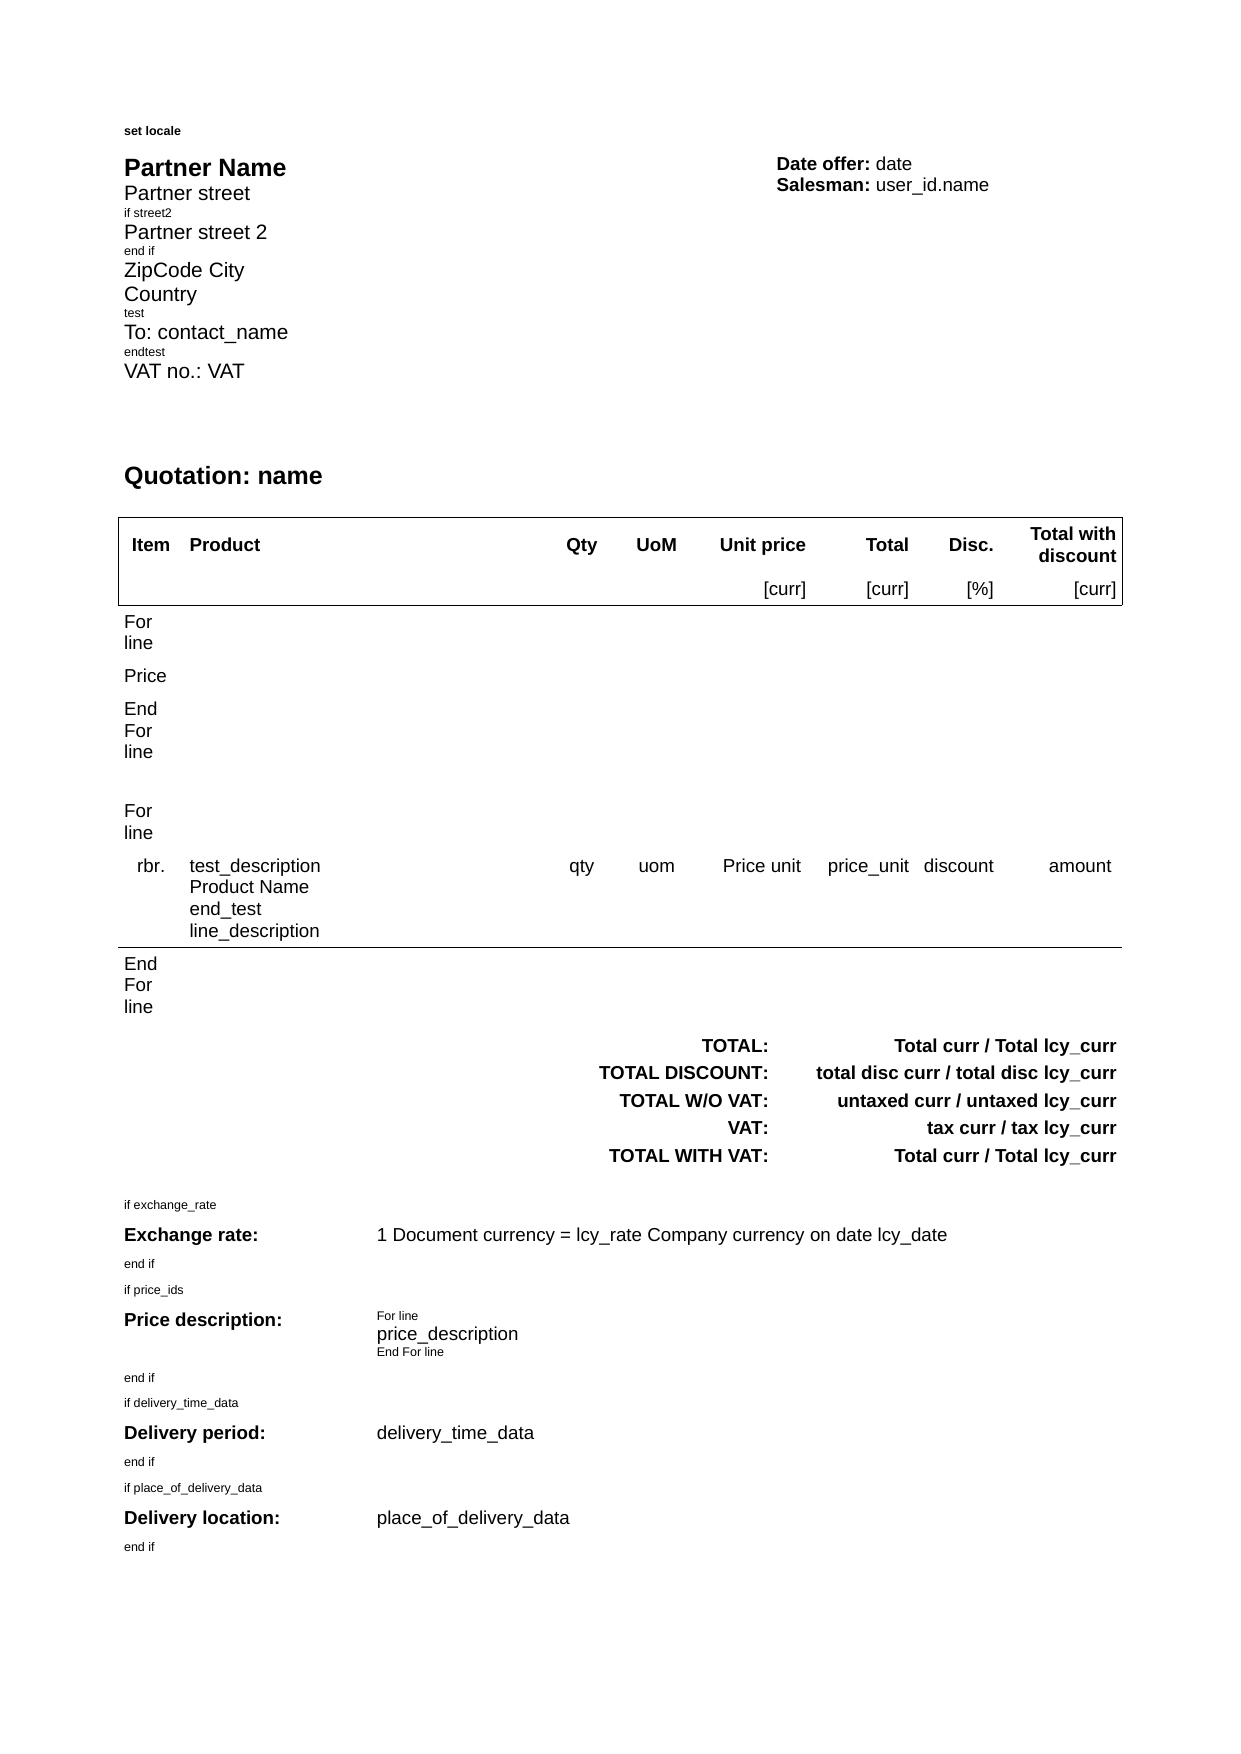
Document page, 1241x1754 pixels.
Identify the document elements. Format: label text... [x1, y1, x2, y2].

table_cell End For line [118, 948, 184, 1023]
table_header Total with discount [999, 518, 1122, 572]
table_header Item [119, 518, 184, 572]
table_cell TOTAL: TOTAL DISCOUNT: TOTAL W/O VAT: VAT: TOTAL WITH VAT: [118, 1023, 774, 1178]
table_cell For line [118, 795, 184, 849]
table_cell [curr] [812, 572, 915, 605]
table_cell test_description Product Name end_test line_description [184, 849, 549, 947]
table_cell uom [614, 849, 699, 947]
table_header if delivery_time_data [118, 1390, 1122, 1416]
table_cell 1 Document currency = lcy_rate Company currency on date lcy_date [371, 1218, 1122, 1251]
table_header UoM [614, 518, 699, 572]
table_cell Total curr / Total lcy_curr total disc curr / total disc lcy_curr untaxed curr / untaxed lcy_curr tax curr / tax lcy_curr Total curr / Total lcy_curr [774, 1023, 1122, 1178]
table_cell [915, 606, 999, 659]
table_cell [184, 572, 549, 605]
table_cell Price description: [118, 1303, 371, 1364]
table_cell [549, 948, 614, 1023]
table_header Product [184, 518, 549, 572]
table_cell [614, 572, 699, 605]
table_cell [699, 606, 812, 659]
table_cell [915, 948, 999, 1023]
table_cell End For line [118, 693, 184, 769]
table_cell end if [118, 1251, 1122, 1277]
table_cell place_of_delivery_data [371, 1501, 1122, 1534]
table_header if exchange_rate [118, 1192, 1122, 1218]
table_cell [614, 948, 699, 1023]
table_cell [549, 795, 614, 849]
table_cell [699, 948, 812, 1023]
table_cell [184, 795, 549, 849]
table_cell Delivery period: [118, 1416, 371, 1449]
table_cell For line price_description End For line [371, 1303, 1122, 1364]
table_cell [999, 948, 1122, 1023]
table_cell [999, 606, 1122, 659]
table_cell Price unit [699, 849, 812, 947]
table_header Total [812, 518, 915, 572]
table_header Disc. [915, 518, 999, 572]
table_cell [812, 795, 915, 849]
table_cell [614, 795, 699, 849]
table_cell [549, 606, 614, 659]
table_cell [812, 693, 915, 769]
table_cell [curr] [699, 572, 812, 605]
table_cell [549, 572, 614, 605]
table_cell [999, 795, 1122, 849]
table_cell [699, 693, 812, 769]
table_cell [549, 693, 614, 769]
table_cell [812, 606, 915, 659]
table_cell [614, 693, 699, 769]
table_cell if price_ids [118, 1277, 1122, 1303]
table_cell [curr] [999, 572, 1122, 605]
table_cell For line [118, 606, 184, 659]
table_cell [915, 693, 999, 769]
table_cell [119, 572, 184, 605]
table_cell if place_of_delivery_data [118, 1475, 1122, 1501]
table_cell price_unit [812, 849, 915, 947]
table_cell Exchange rate: [118, 1218, 371, 1251]
table_cell delivery_time_data [371, 1416, 1122, 1449]
table_cell [184, 693, 549, 769]
table_cell [118, 769, 1122, 794]
table_cell Date offer: date Salesman: user_id.name [771, 147, 1122, 388]
table_cell [699, 795, 812, 849]
table_cell amount [999, 849, 1122, 947]
table_cell [915, 795, 999, 849]
table_cell Delivery location: [118, 1501, 371, 1534]
table_cell [999, 693, 1122, 769]
table_cell Price [118, 660, 1122, 692]
table_cell end if [118, 1449, 1122, 1475]
table_cell rbr. [118, 849, 184, 947]
table_header Quotation: name [118, 455, 1122, 496]
table_header Qty [549, 518, 614, 572]
table_header Unit price [699, 518, 812, 572]
table_cell end if [118, 1365, 1122, 1390]
table_cell qty [549, 849, 614, 947]
table_cell end if [118, 1534, 1122, 1560]
table_cell discount [915, 849, 999, 947]
table_cell [184, 948, 549, 1023]
table_cell [%] [915, 572, 999, 605]
table_cell [614, 606, 699, 659]
table_cell [812, 948, 915, 1023]
table_cell [184, 606, 549, 659]
table_header set locale [118, 118, 1122, 147]
table_cell Partner Name Partner street if street2 Partner street 2 end if ZipCode City Country test To: contact_name endtest VAT no.: VAT [118, 147, 771, 388]
